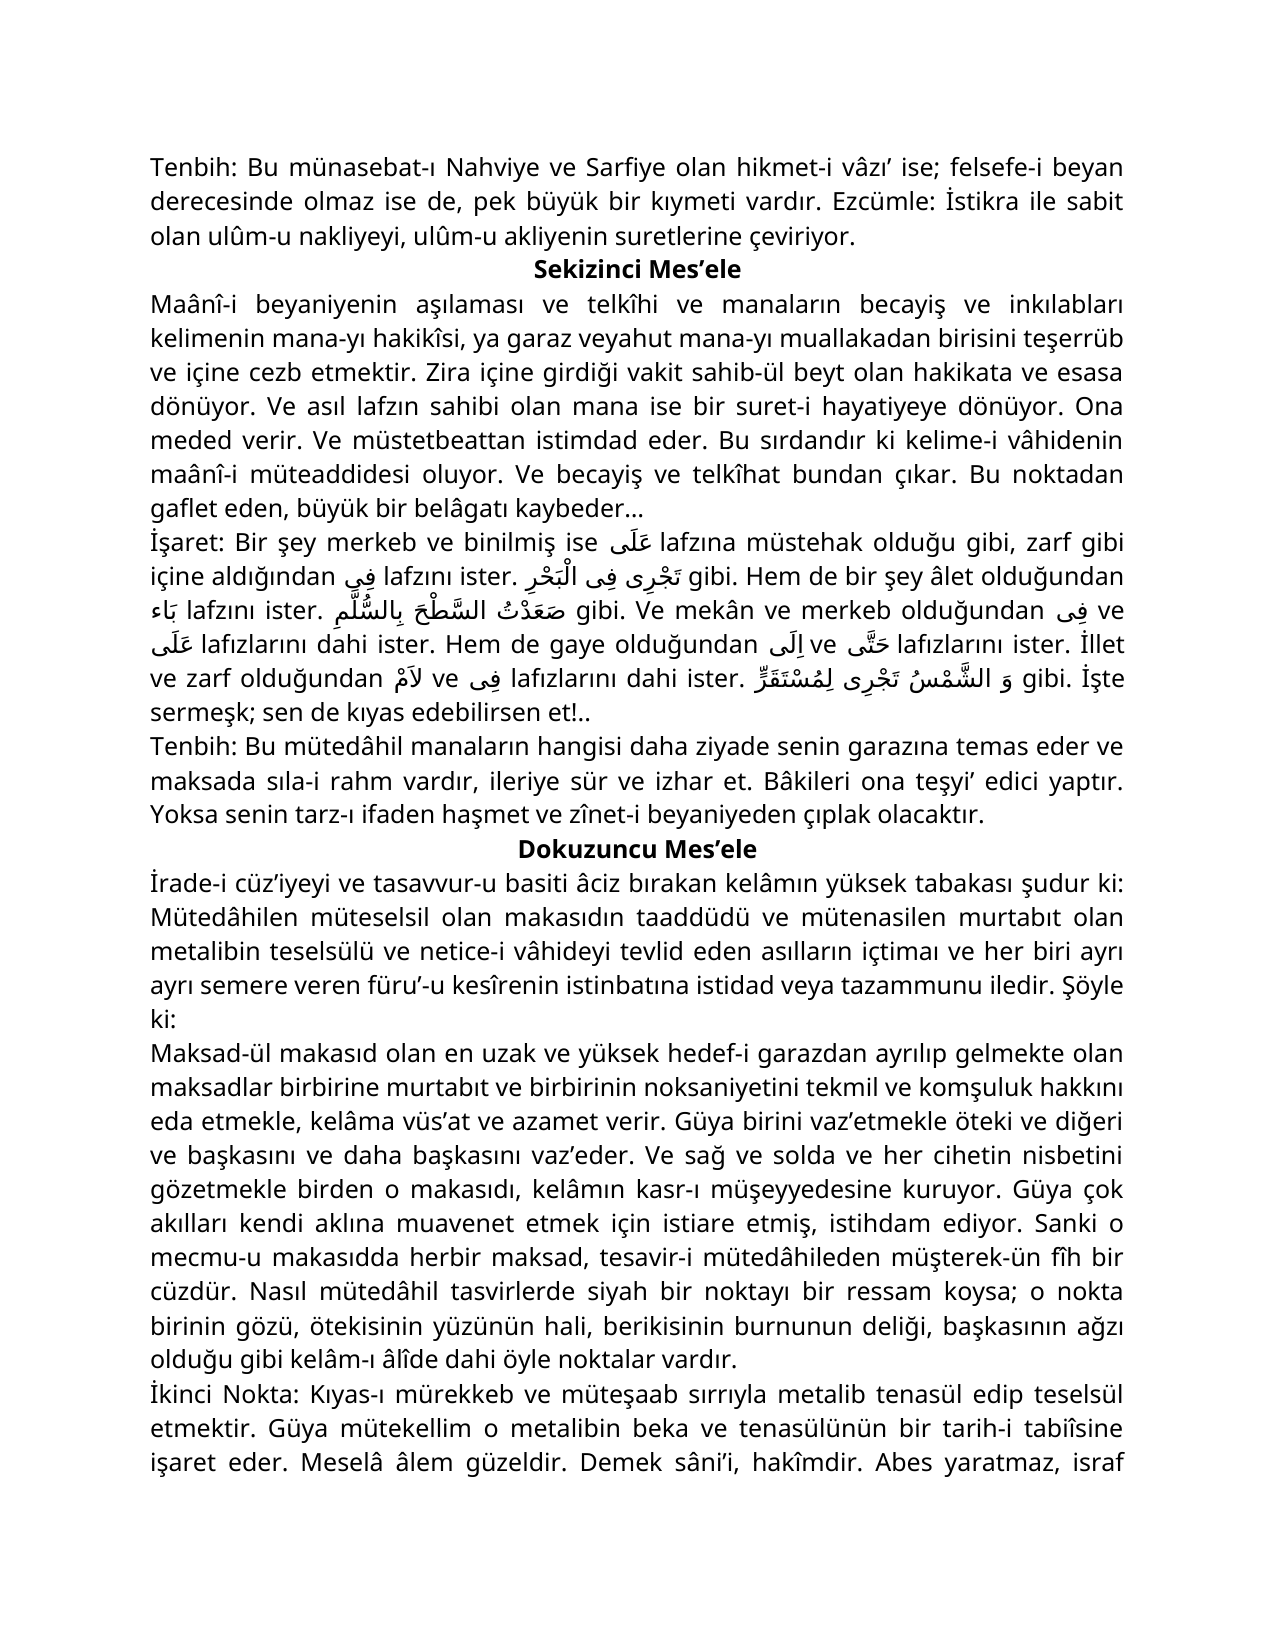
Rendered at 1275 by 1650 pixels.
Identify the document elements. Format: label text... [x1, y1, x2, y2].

text Maânî-i beyaniyenin aşılaması ve telkîhi ve manaların becayiş ve inkılabları kelimenin mana-yı hakikîsi, ya garaz veyahut mana-yı muallakadan birisini teşerrüb ve içine cezb etmektir. Zira içine girdiği vakit sahib-ül beyt olan hakikata ve esasa dönüyor. Ve asıl lafzın sahibi olan mana ise bir suret-i hayatiyeye dönüyor. Ona meded verir. Ve müstetbeattan istimdad eder. Bu sırdandır ki kelime-i vâhidenin maânî-i müteaddidesi oluyor. Ve becayiş ve telkîhat bundan çıkar. Bu noktadan gaflet eden, büyük bir belâgatı kaybeder… [150, 286, 1125, 525]
text Maksad-ül makasıd olan en uzak ve yüksek hedef-i garazdan ayrılıp gelmekte olan maksadlar birbirine murtabıt ve birbirinin noksaniyetini tekmil ve komşuluk hakkını eda etmekle, kelâma vüs’at ve azamet verir. Güya birini vaz’etmekle öteki ve diğeri ve başkasını ve daha başkasını vaz’eder. Ve sağ ve solda ve her cihetin nisbetini gözetmekle birden o makasıdı, kelâmın kasr-ı müşeyyedesine kuruyor. Güya çok akılları kendi aklına muavenet etmek için istiare etmiş, istihdam ediyor. Sanki o mecmu-u makasıdda herbir maksad, tesavir-i mütedâhileden müşterek-ün fîh bir cüzdür. Nasıl mütedâhil tasvirlerde siyah bir noktayı bir ressam koysa; o nokta birinin gözü, ötekisinin yüzünün hali, berikisinin burnunun deliği, başkasının ağzı olduğu gibi kelâm-ı âlîde dahi öyle noktalar vardır. [150, 1036, 1125, 1376]
text Tenbih: Bu mütedâhil manaların hangisi daha ziyade senin garazına temas eder ve maksada sıla-i rahm vardır, ileriye sür ve izhar et. Bâkileri ona teşyi’ edici yaptır. Yoksa senin tarz-ı ifaden haşmet ve zînet-i beyaniyeden çıplak olacaktır. [150, 729, 1125, 831]
text İrade-i cüz’iyeyi ve tasavvur-u basiti âciz bırakan kelâmın yüksek tabakası şudur ki: Mütedâhilen müteselsil olan makasıdın taaddüdü ve mütenasilen murtabıt olan metalibin teselsülü ve netice-i vâhideyi tevlid eden asılların içtimaı ve her biri ayrı ayrı semere veren füru’-u kesîrenin istinbatına istidad veya tazammunu iledir. Şöyle ki: [150, 865, 1125, 1036]
subtitle Dokuzuncu Mes’ele [150, 831, 1125, 865]
subtitle Sekizinci Mes’ele [150, 252, 1125, 286]
text İşaret: Bir şey merkeb ve binilmiş ise عَلَى lafzına müstehak olduğu gibi, zarf gibi içine aldığından فِى lafzını ister. تَجْرِى فِى الْبَحْرِ gibi. Hem de bir şey âlet olduğundan بَاء lafzını ister. صَعَدْتُ السَّطْحَ بِالسُّلَّمِ gibi. Ve mekân ve merkeb olduğundan فِى ve عَلَى lafızlarını dahi ister. Hem de gaye olduğundan اِلَى ve حَتَّى lafızlarını ister. İllet ve zarf olduğundan لاَمْ ve فِى lafızlarını dahi ister. وَ الشَّمْسُ تَجْرِى لِمُسْتَقَرٍّ gibi. İşte sermeşk; sen de kıyas edebilirsen et!.. [150, 525, 1125, 729]
text İkinci Nokta: Kıyas-ı mürekkeb ve müteşaab sırrıyla metalib tenasül edip teselsül etmektir. Güya mütekellim o metalibin beka ve tenasülünün bir tarih-i tabiîsine işaret eder. Meselâ âlem güzeldir. Demek sâni’i, hakîmdir. Abes yaratmaz, israf [150, 1376, 1125, 1478]
text Tenbih: Bu münasebat-ı Nahviye ve Sarfiye olan hikmet-i vâzı’ ise; felsefe-i beyan derecesinde olmaz ise de, pek büyük bir kıymeti vardır. Ezcümle: İstikra ile sabit olan ulûm-u nakliyeyi, ulûm-u akliyenin suretlerine çeviriyor. [150, 150, 1125, 252]
